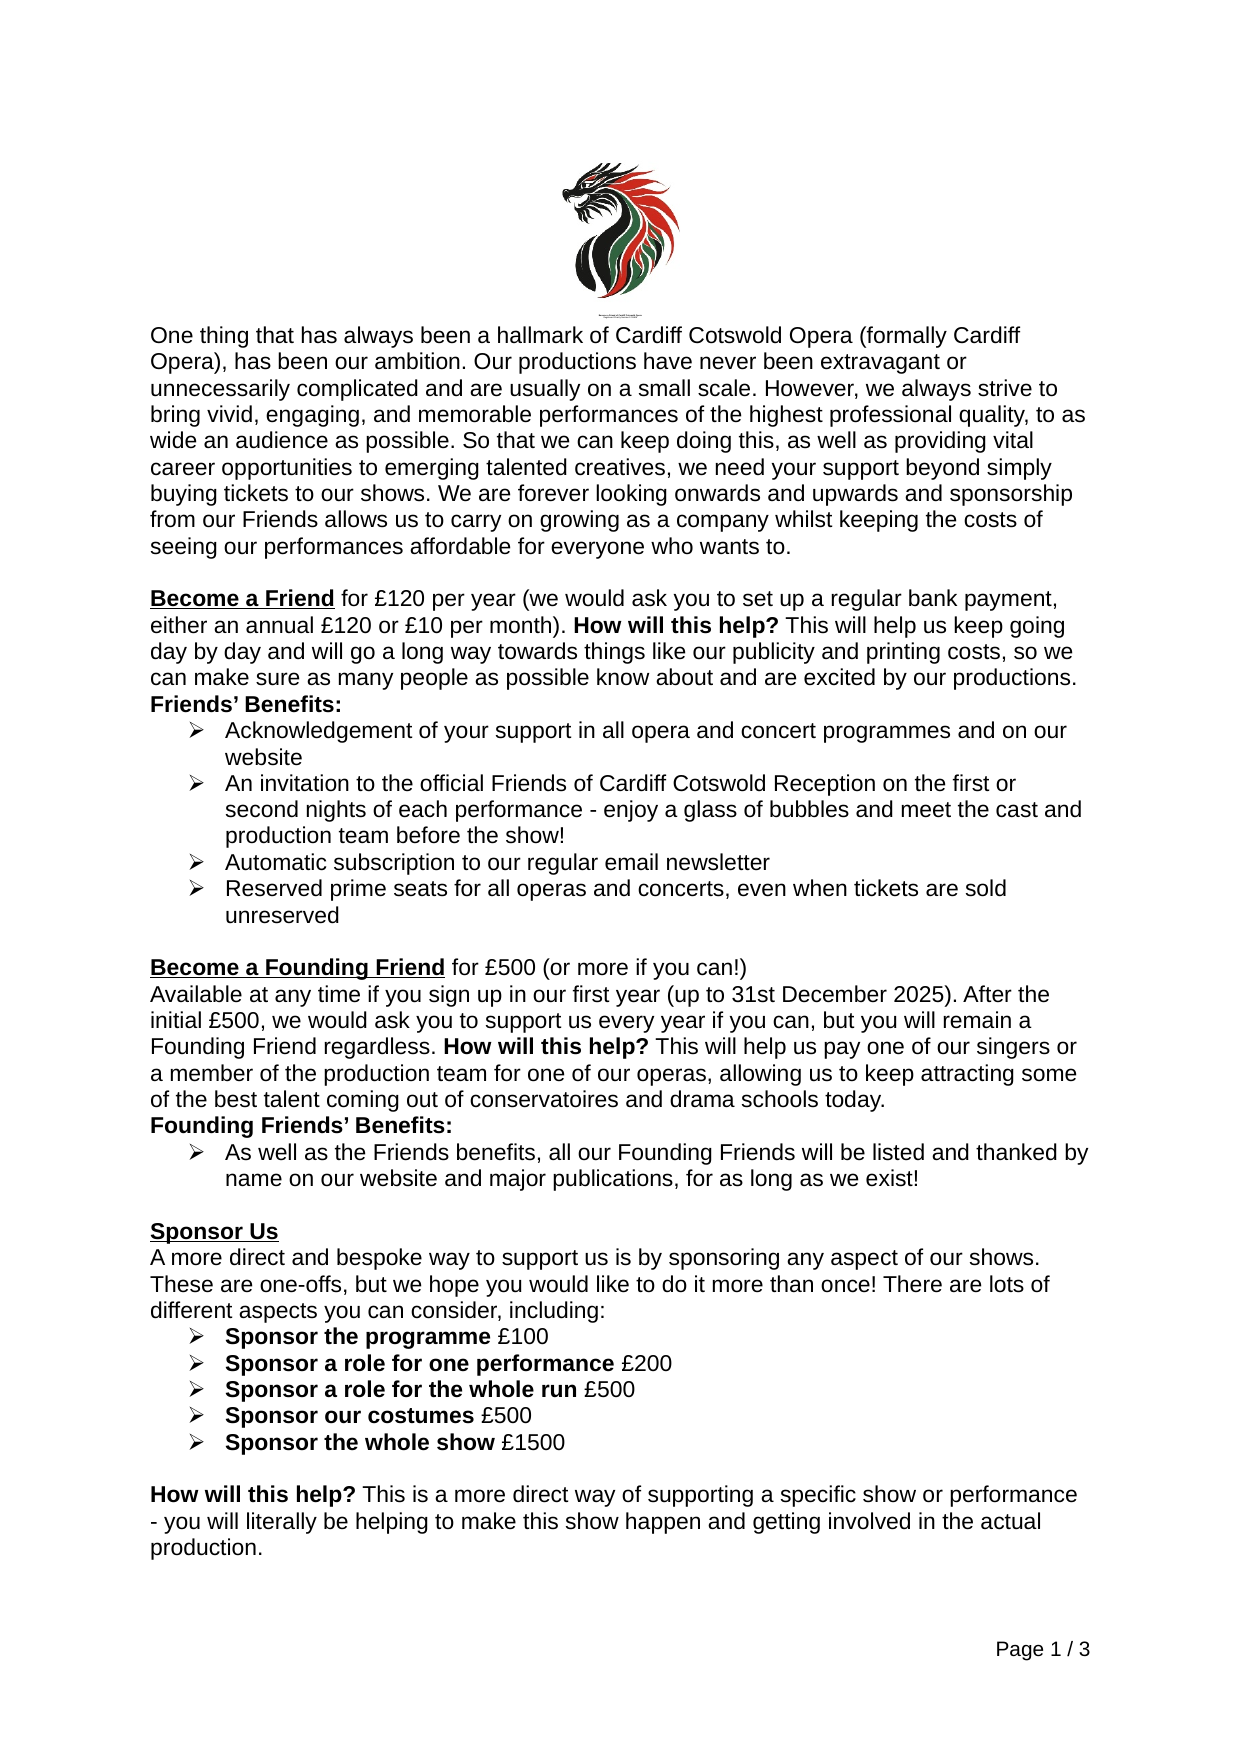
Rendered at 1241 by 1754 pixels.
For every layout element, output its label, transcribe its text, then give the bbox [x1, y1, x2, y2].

text Become a Friend for £120 per year (we would ask you to set up a regular bank payment, either an annual £120 or £10 per month). How will this help? This will help us keep going day by day and will go a long way towards things like our publicity and printing costs, so we can make sure as many people as possible know about and are excited by our productions. [150, 585, 1090, 691]
list Sponsor a role for one performance £200 [187, 1349, 1090, 1376]
list As well as the Friends benefits, all our Founding Friends will be listed and thanked by name on our website and major publications, for as long as we exist! [187, 1139, 1090, 1191]
text Available at any time if you sign up in our first year (up to 31st December 2025). After the initial £500, we would ask you to support us every year if you can, but you will remain a Founding Friend regardless. How will this help? This will help us pay one of our singers or a member of the production team for one of our operas, allowing us to keep attracting some of the best talent coming out of conservatoires and drama schools today. [150, 981, 1090, 1112]
list Reserved prime seats for all operas and concerts, even when tickets are sold unreserved [187, 875, 1090, 928]
text Sponsor Us [150, 1218, 1090, 1244]
list Sponsor the programme £100 [187, 1323, 1090, 1349]
list Sponsor a role for the whole run £500 [187, 1376, 1090, 1402]
text How will this help? This is a more direct way of supporting a specific show or performance - you will literally be helping to make this show happen and getting involved in the actual production. [150, 1481, 1090, 1560]
text One thing that has always been a hallmark of Cardiff Cotswold Opera (formally Cardiff Opera), has been our ambition. Our productions have never been extravagant or unnecessarily complicated and are usually on a small scale. However, we always strive to bring vivid, engaging, and memorable performances of the highest professional quality, to as wide an audience as possible. So that we can keep doing this, as well as providing vital career opportunities to emerging talented creatives, we need your support beyond simply buying tickets to our shows. We are forever looking onwards and upwards and sponsorship from our Friends allows us to carry on growing as a company whilst keeping the costs of seeing our performances affordable for everyone who wants to. [150, 322, 1090, 559]
list Sponsor the whole show £1500 [187, 1429, 1090, 1455]
list Acknowledgement of your support in all opera and concert programmes and on our website [187, 717, 1090, 770]
list Automatic subscription to our regular email newsletter [187, 849, 1090, 875]
list An invitation to the official Friends of Cardiff Cotswold Reception on the first or second nights of each performance - enjoy a glass of bubbles and meet the cast and production team before the show! [187, 770, 1090, 849]
text Founding Friends’ Benefits: [150, 1112, 1090, 1139]
list Sponsor our costumes £500 [187, 1402, 1090, 1429]
text Become a Founding Friend for £500 (or more if you can!) [150, 954, 1090, 981]
text A more direct and bespoke way to support us is by sponsoring any aspect of our shows. These are one-offs, but we hope you would like to do it more than once! There are lots of different aspects you can consider, including: [150, 1244, 1090, 1323]
picture [539, 150, 701, 313]
text Friends’ Benefits: [150, 691, 1090, 717]
